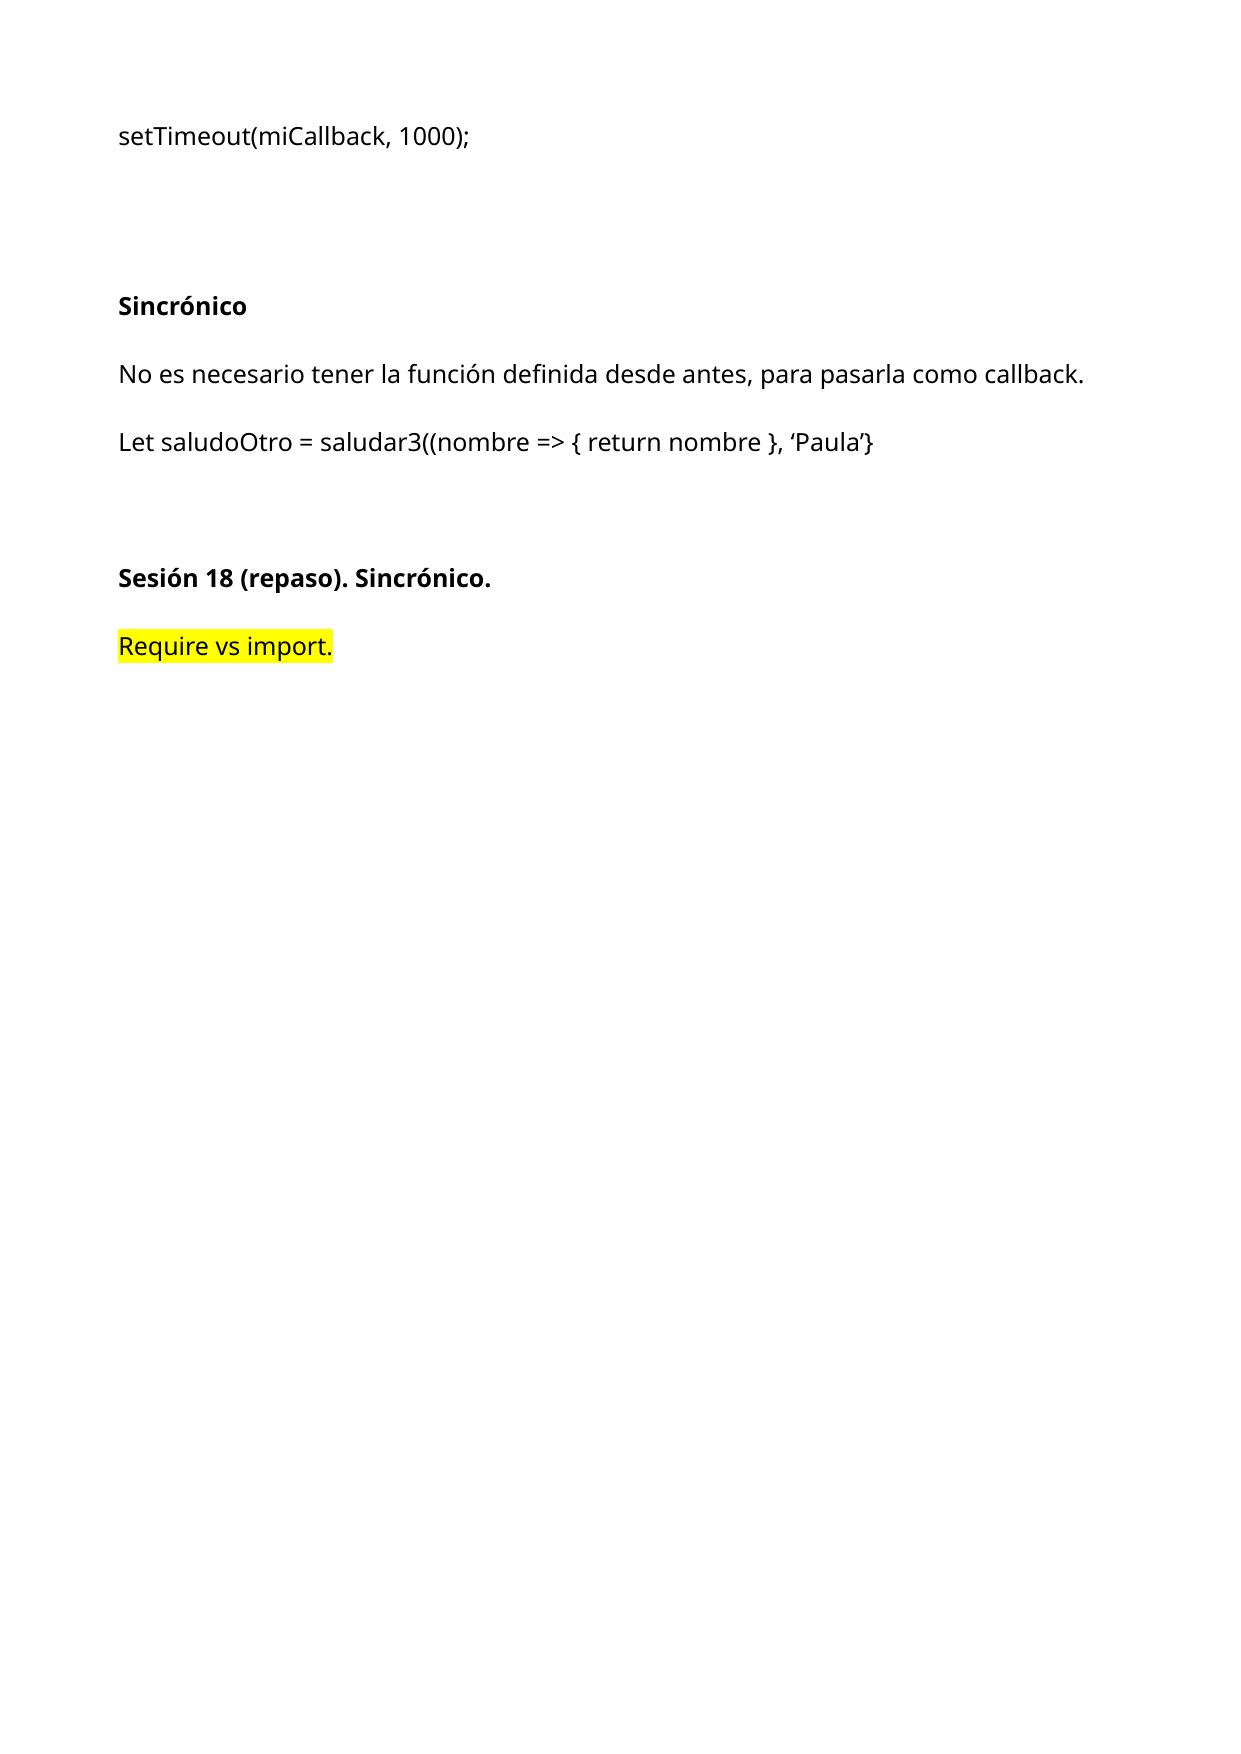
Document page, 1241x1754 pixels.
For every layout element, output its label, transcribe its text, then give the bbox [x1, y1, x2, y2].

text Let saludoOtro = saludar3((nombre => { return nombre }, ‘Paula’} [118, 425, 1122, 459]
text Sesión 18 (repaso). Sincrónico. [118, 561, 1122, 595]
text No es necesario tener la función definida desde antes, para pasarla como callback. [118, 357, 1122, 391]
text Require vs import. [118, 629, 1122, 663]
text Sincrónico [118, 288, 1122, 322]
text setTimeout(miCallback, 1000); [118, 118, 1122, 152]
